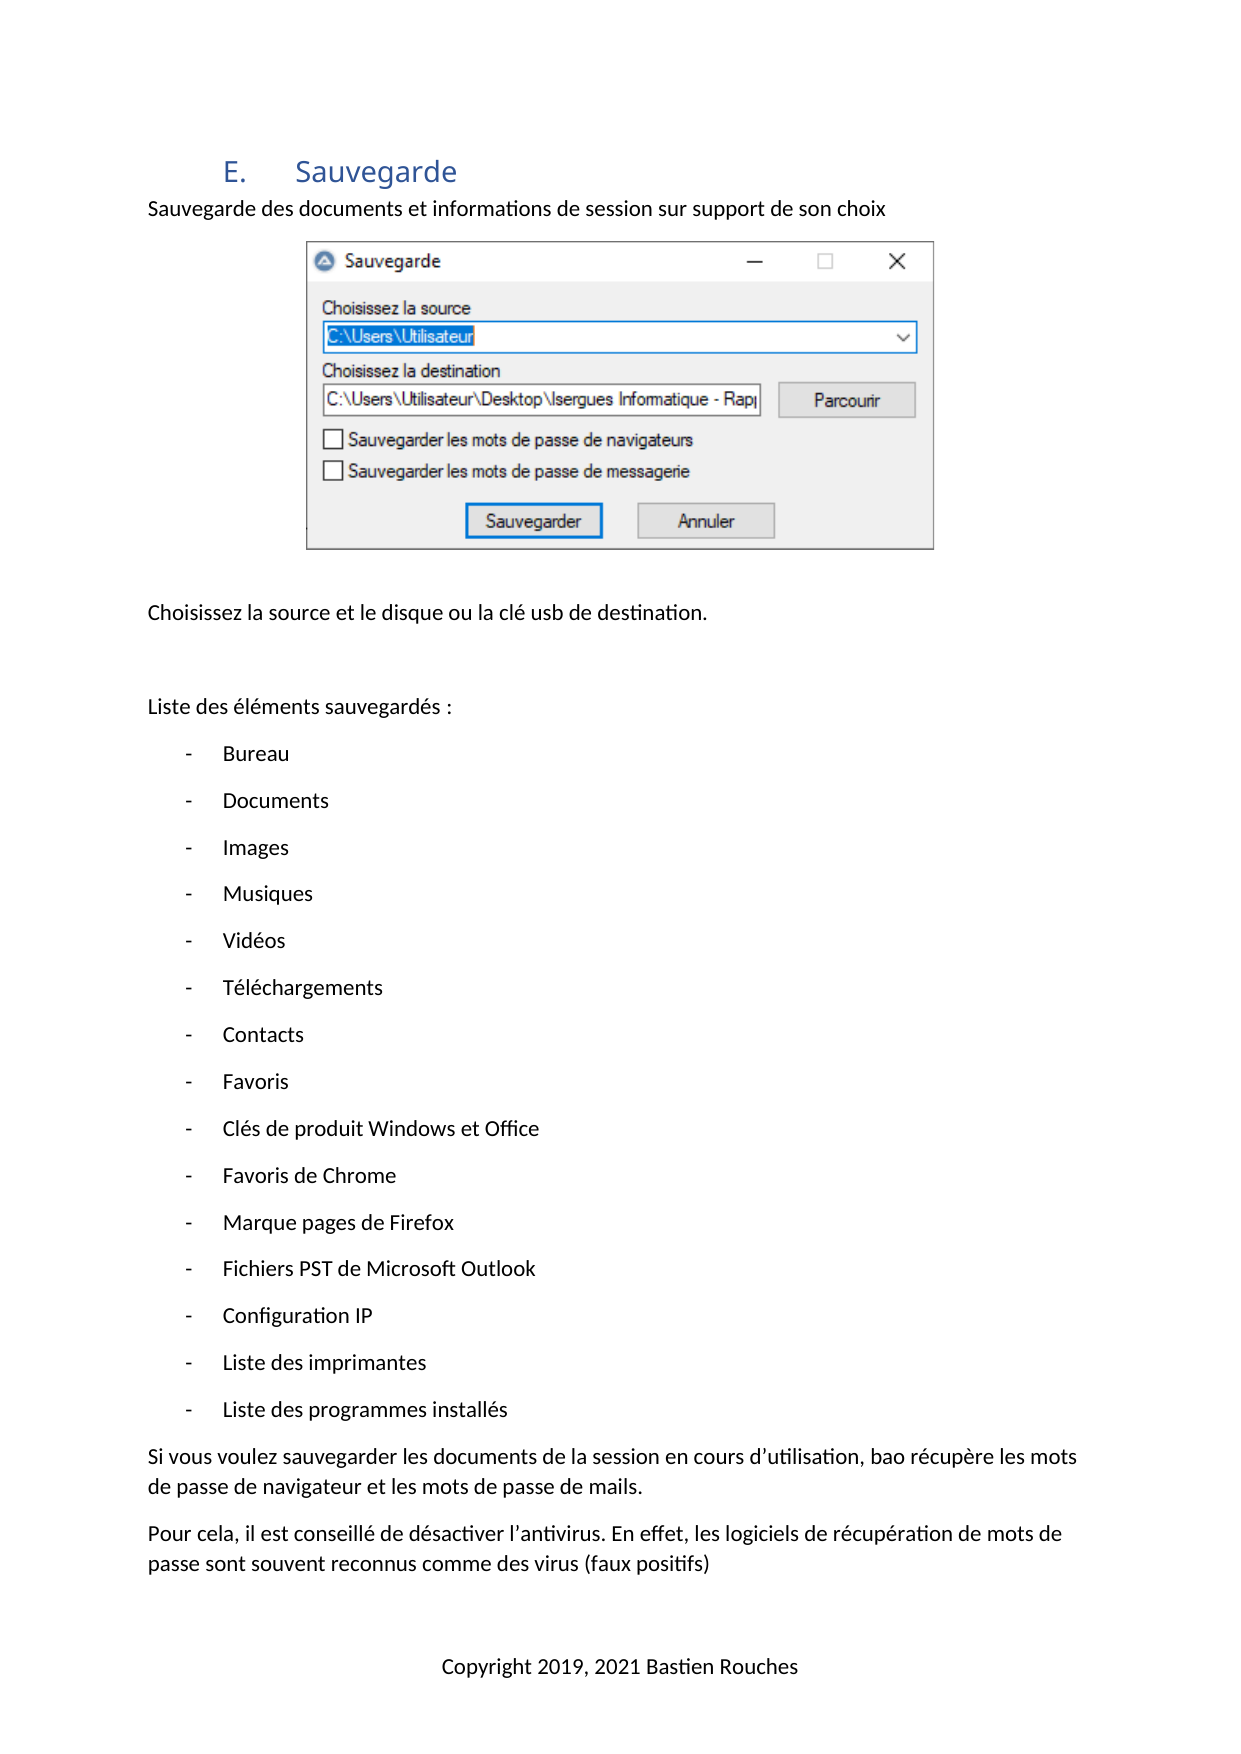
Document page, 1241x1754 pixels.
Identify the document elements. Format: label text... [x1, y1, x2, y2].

list Fichiers PST de Microsoft Outlook [185, 1254, 1093, 1283]
list Liste des imprimantes [185, 1348, 1093, 1376]
subtitle Sauvegarde [223, 152, 1093, 191]
list Téléchargements [185, 973, 1093, 1001]
list Configuration IP [185, 1301, 1093, 1329]
list Vidéos [185, 926, 1093, 954]
text Si vous voulez sauvegarder les documents de la session en cours d’utilisation, bao récupère les mots de passe de navigateur et les mots de passe de mails. [148, 1442, 1093, 1500]
text Pour cela, il est conseillé de désactiver l’antivirus. En effet, les logiciels de récupération de mots de passe sont souvent reconnus comme des virus (faux positifs) [148, 1519, 1093, 1577]
list Bureau [185, 739, 1093, 767]
picture [306, 241, 935, 550]
list Marque pages de Firefox [185, 1208, 1093, 1236]
list Musiques [185, 879, 1093, 908]
list Favoris de Chrome [185, 1161, 1093, 1189]
list Favoris [185, 1067, 1093, 1095]
list Clés de produit Windows et Office [185, 1114, 1093, 1142]
list Images [185, 833, 1093, 861]
text Sauvegarde des documents et informations de session sur support de son choix [148, 194, 1093, 223]
list Documents [185, 786, 1093, 814]
text Liste des éléments sauvegardés : [148, 692, 1093, 720]
list Contacts [185, 1020, 1093, 1048]
text Choisissez la source et le disque ou la clé usb de destination. [148, 598, 1093, 626]
list Liste des programmes installés [185, 1395, 1093, 1423]
